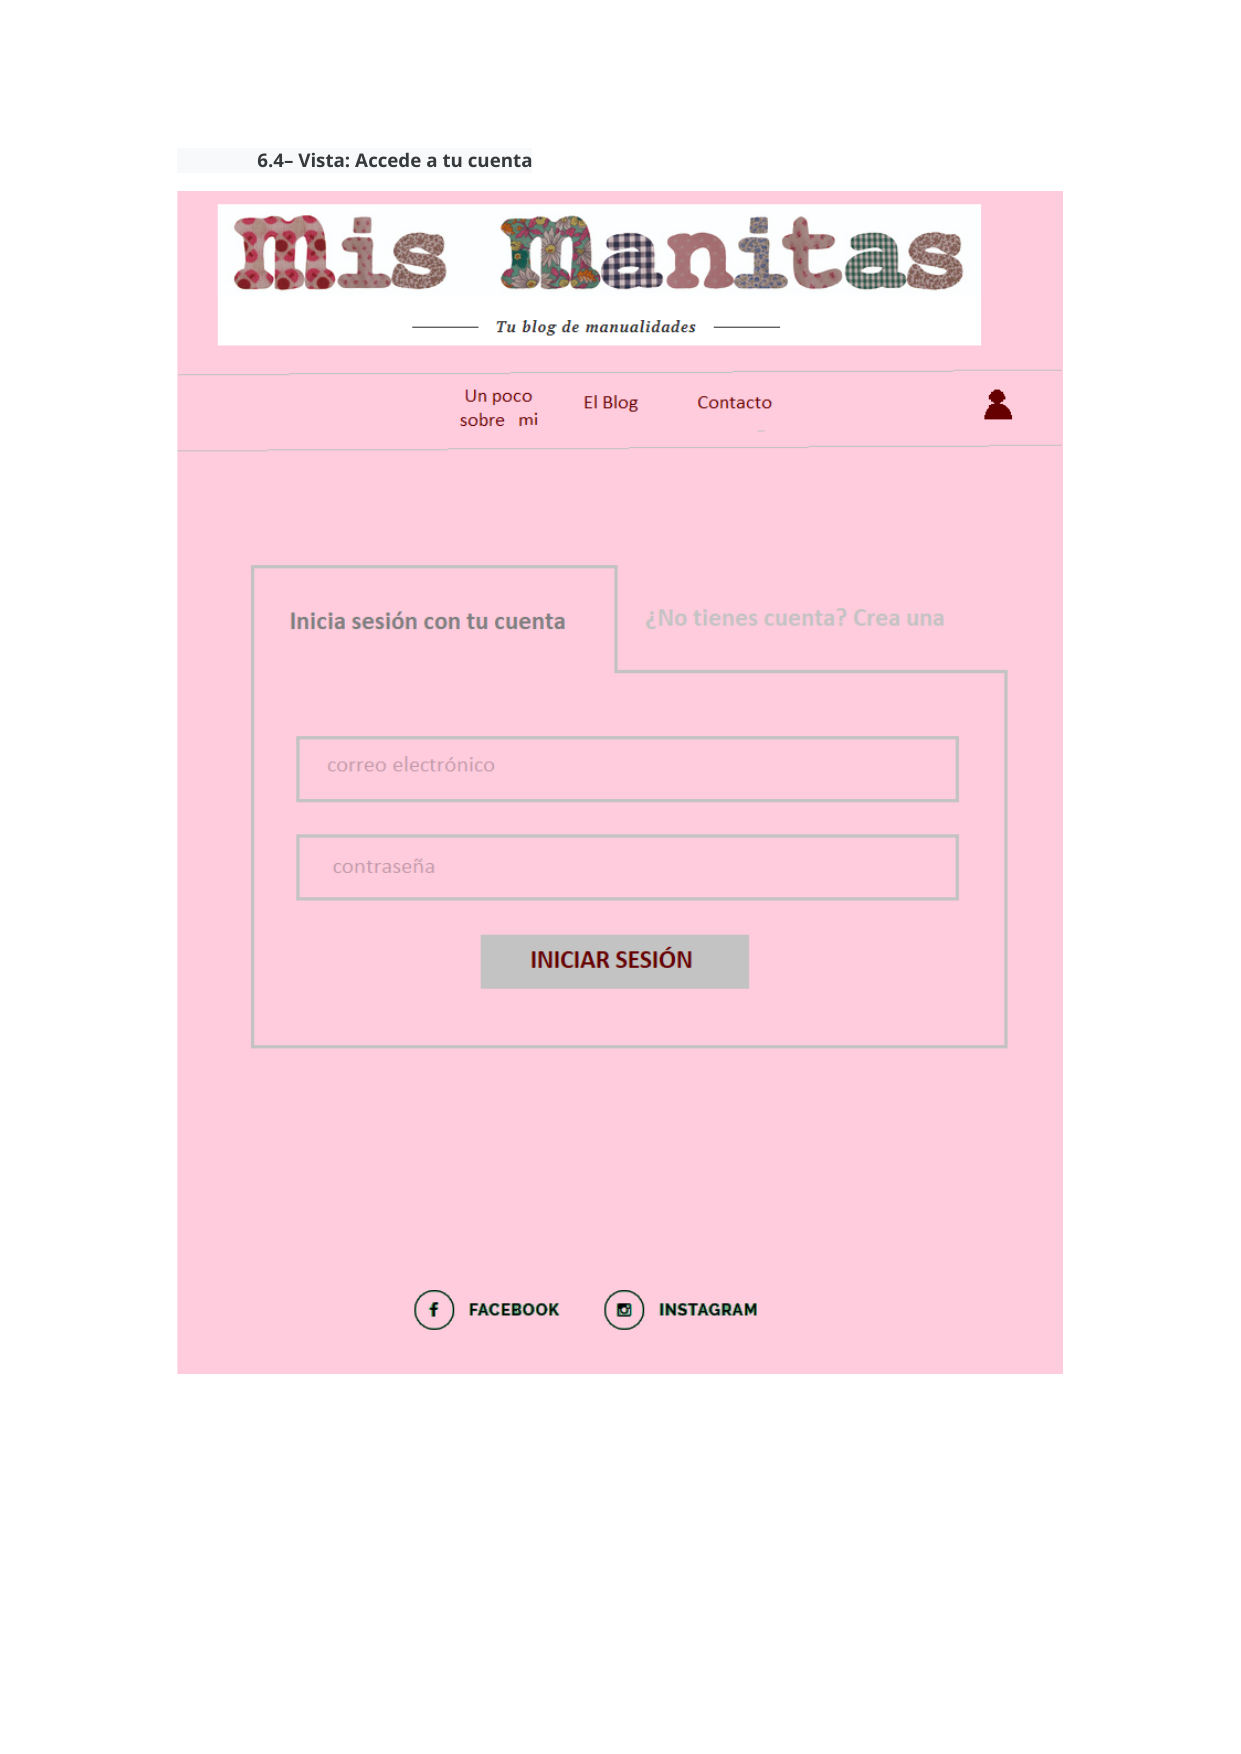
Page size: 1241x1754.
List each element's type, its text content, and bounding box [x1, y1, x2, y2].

picture [177, 191, 1063, 1374]
text 6.4– Vista: Accede a tu cuenta [177, 148, 1063, 173]
